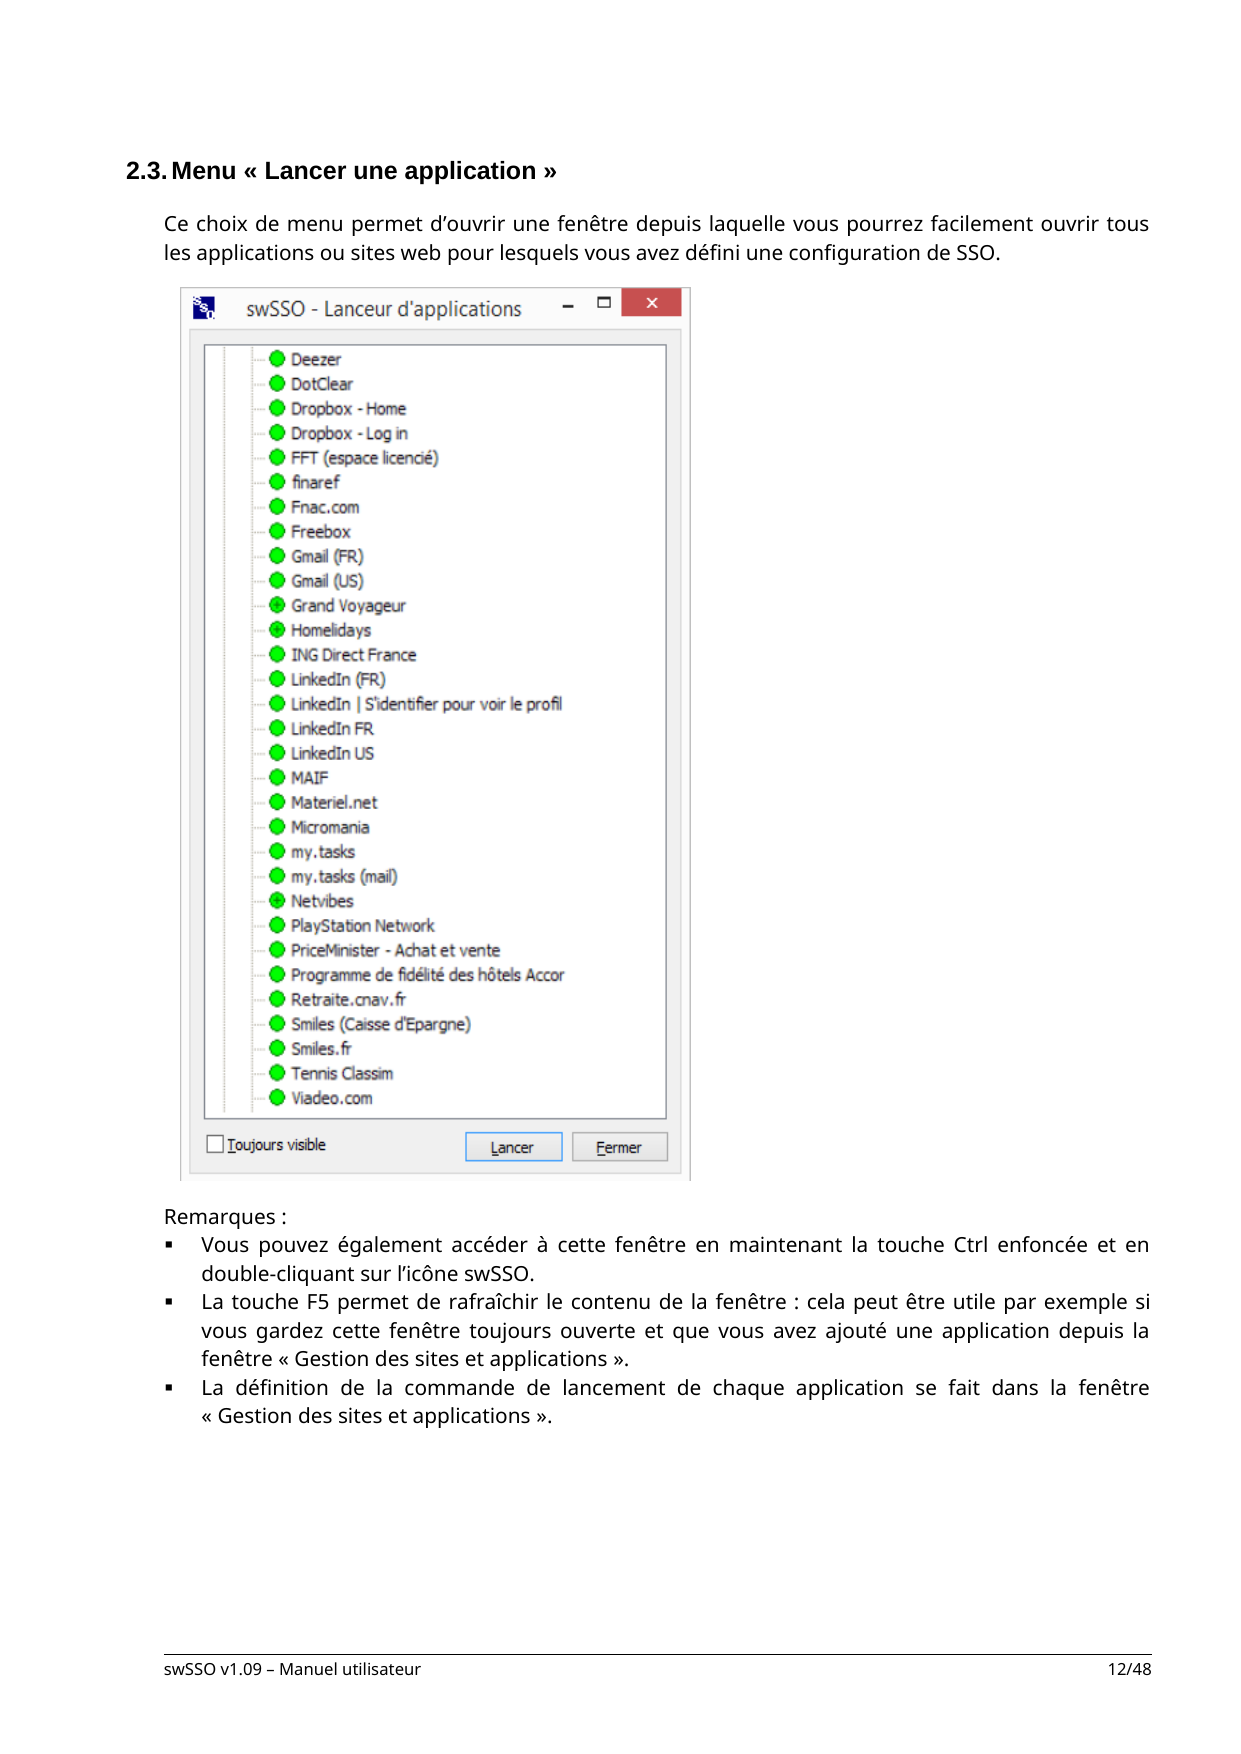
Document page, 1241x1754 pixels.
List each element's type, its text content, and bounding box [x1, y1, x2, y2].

list La touche F5 permet de rafraîchir le contenu de la fenêtre : cela peut être utile par exemple si vous gardez cette fenêtre toujours ouverte et que vous avez ajouté une application depuis la fenêtre « Gestion des sites et applications ». [164, 1287, 1152, 1373]
text Ce choix de menu permet d’ouvrir une fenêtre depuis laquelle vous pourrez facilement ouvrir tous les applications ou sites web pour lesquels vous avez défini une configuration de SSO. [164, 209, 1152, 266]
list La définition de la commande de lancement de chaque application se fait dans la fenêtre « Gestion des sites et applications ». [164, 1373, 1152, 1430]
subtitle Menu « Lancer une application » [126, 156, 1152, 184]
list Vous pouvez également accéder à cette fenêtre en maintenant la touche Ctrl enfoncée et en double-cliquant sur l’icône swSSO. [164, 1231, 1152, 1287]
text Remarques : [164, 1202, 1152, 1231]
